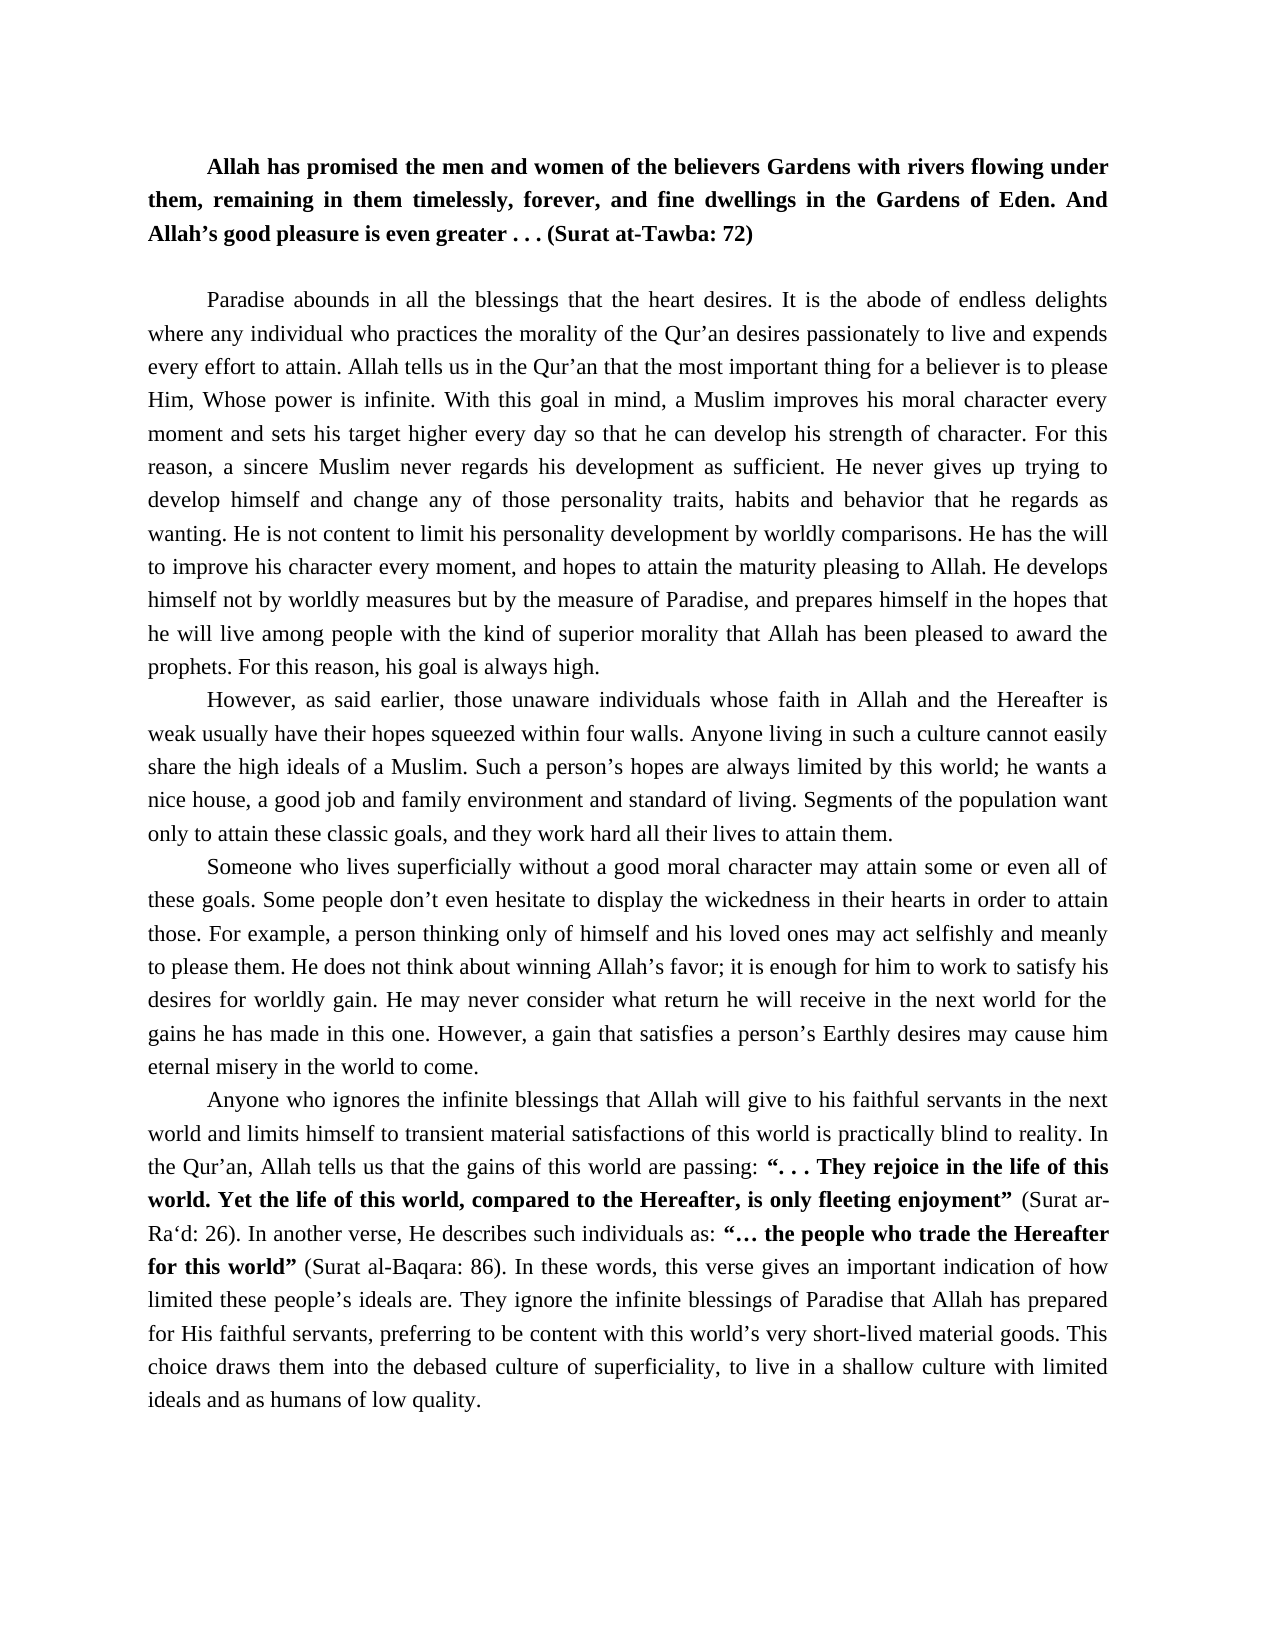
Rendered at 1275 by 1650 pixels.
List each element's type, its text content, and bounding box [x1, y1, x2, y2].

text Anyone who ignores the infinite blessings that Allah will give to his faithful servants in the next world and limits himself to transient material satisfactions of this world is practically blind to reality. In the Qur’an, Allah tells us that the gains of this world are passing: “. . . They rejoice in the life of this world. Yet the life of this world, compared to the Hereafter, is only fleeting enjoyment” (Surat ar-Ra‘d: 26). In another verse, He describes such individuals as: “… the people who trade the Hereafter for this world” (Surat al-Baqara: 86). In these words, this verse gives an important indication of how limited these people’s ideals are. They ignore the infinite blessings of Paradise that Allah has prepared for His faithful servants, preferring to be content with this world’s very short-lived material goods. This choice draws them into the debased culture of superficiality, to live in a shallow culture with limited ideals and as humans of low quality. [148, 1081, 1110, 1414]
text However, as said earlier, those unaware individuals whose faith in Allah and the Hereafter is weak usually have their hopes squeezed within four walls. Anyone living in such a culture cannot easily share the high ideals of a Muslim. Such a person’s hopes are always limited by this world; he wants a nice house, a good job and family environment and standard of living. Segments of the population want only to attain these classic goals, and they work hard all their lives to attain them. [148, 681, 1110, 848]
text Allah has promised the men and women of the believers Gardens with rivers flowing under them, remaining in them timelessly, forever, and fine dwellings in the Gardens of Eden. And Allah’s good pleasure is even greater . . . (Surat at-Tawba: 72) [148, 148, 1110, 248]
text Someone who lives superficially without a good moral character may attain some or even all of these goals. Some people don’t even hesitate to display the wickedness in their hearts in order to attain those. For example, a person thinking only of himself and his loved ones may act selfishly and meanly to please them. He does not think about winning Allah’s favor; it is enough for him to work to satisfy his desires for worldly gain. He may never consider what return he will receive in the next world for the gains he has made in this one. However, a gain that satisfies a person’s Earthly desires may cause him eternal misery in the world to come. [148, 848, 1110, 1081]
text Paradise abounds in all the blessings that the heart desires. It is the abode of endless delights where any individual who practices the morality of the Qur’an desires passionately to live and expends every effort to attain. Allah tells us in the Qur’an that the most important thing for a believer is to please Him, Whose power is infinite. With this goal in mind, a Muslim improves his moral character every moment and sets his target higher every day so that he can develop his strength of character. For this reason, a sincere Muslim never regards his development as sufficient. He never gives up trying to develop himself and change any of those personality traits, habits and behavior that he regards as wanting. He is not content to limit his personality development by worldly comparisons. He has the will to improve his character every moment, and hopes to attain the maturity pleasing to Allah. He develops himself not by worldly measures but by the measure of Paradise, and prepares himself in the hopes that he will live among people with the kind of superior morality that Allah has been pleased to award the prophets. For this reason, his goal is always high. [148, 281, 1110, 681]
